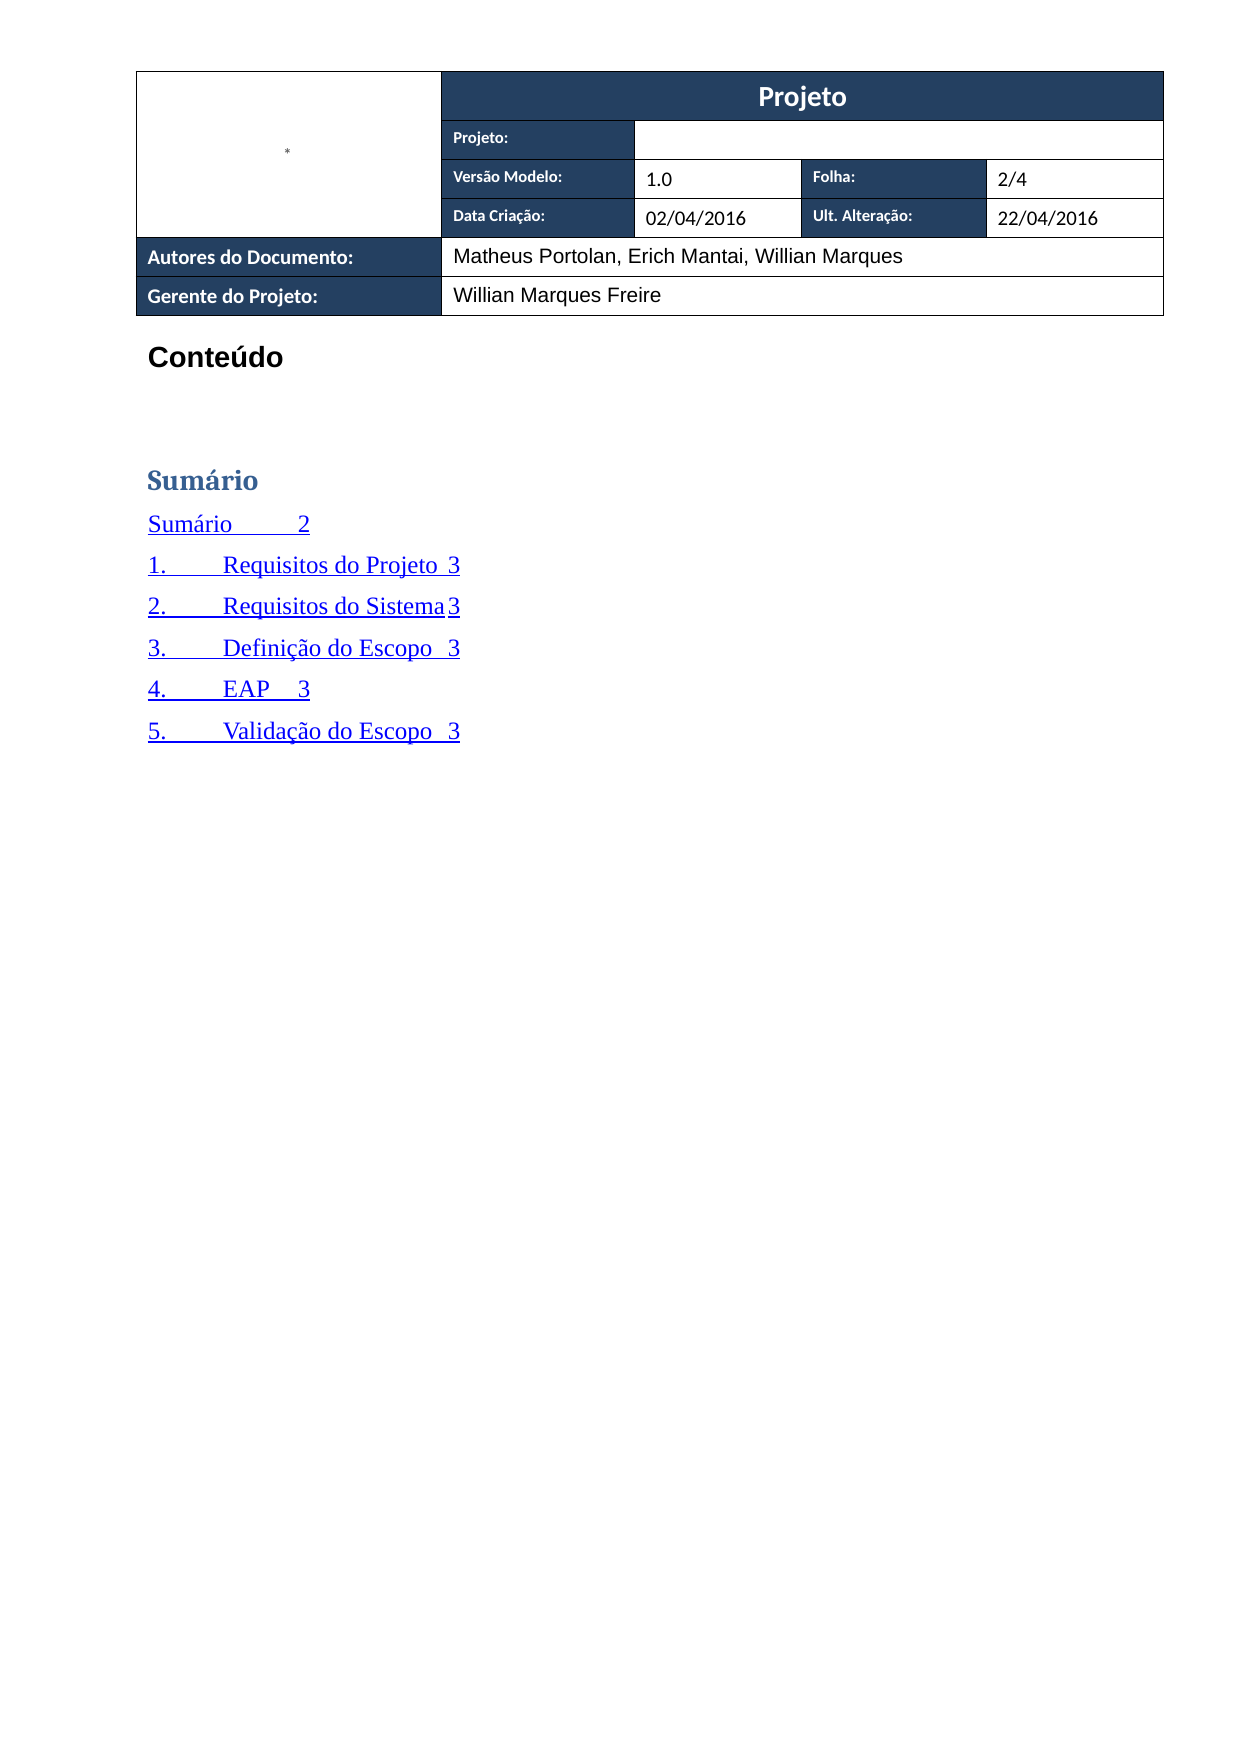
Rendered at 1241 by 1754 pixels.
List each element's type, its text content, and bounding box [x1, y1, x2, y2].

text Sumário [148, 464, 1092, 497]
text 3. Definição do Escopo 3 [148, 633, 1092, 662]
text 5. Validação do Escopo 3 [148, 716, 1092, 745]
text 4. EAP 3 [148, 674, 1092, 704]
text 1. Requisitos do Projeto 3 [148, 550, 1092, 579]
text Conteúdo [148, 340, 1092, 373]
text Sumário 2 [148, 509, 1092, 537]
text 2. Requisitos do Sistema 3 [148, 591, 1092, 621]
